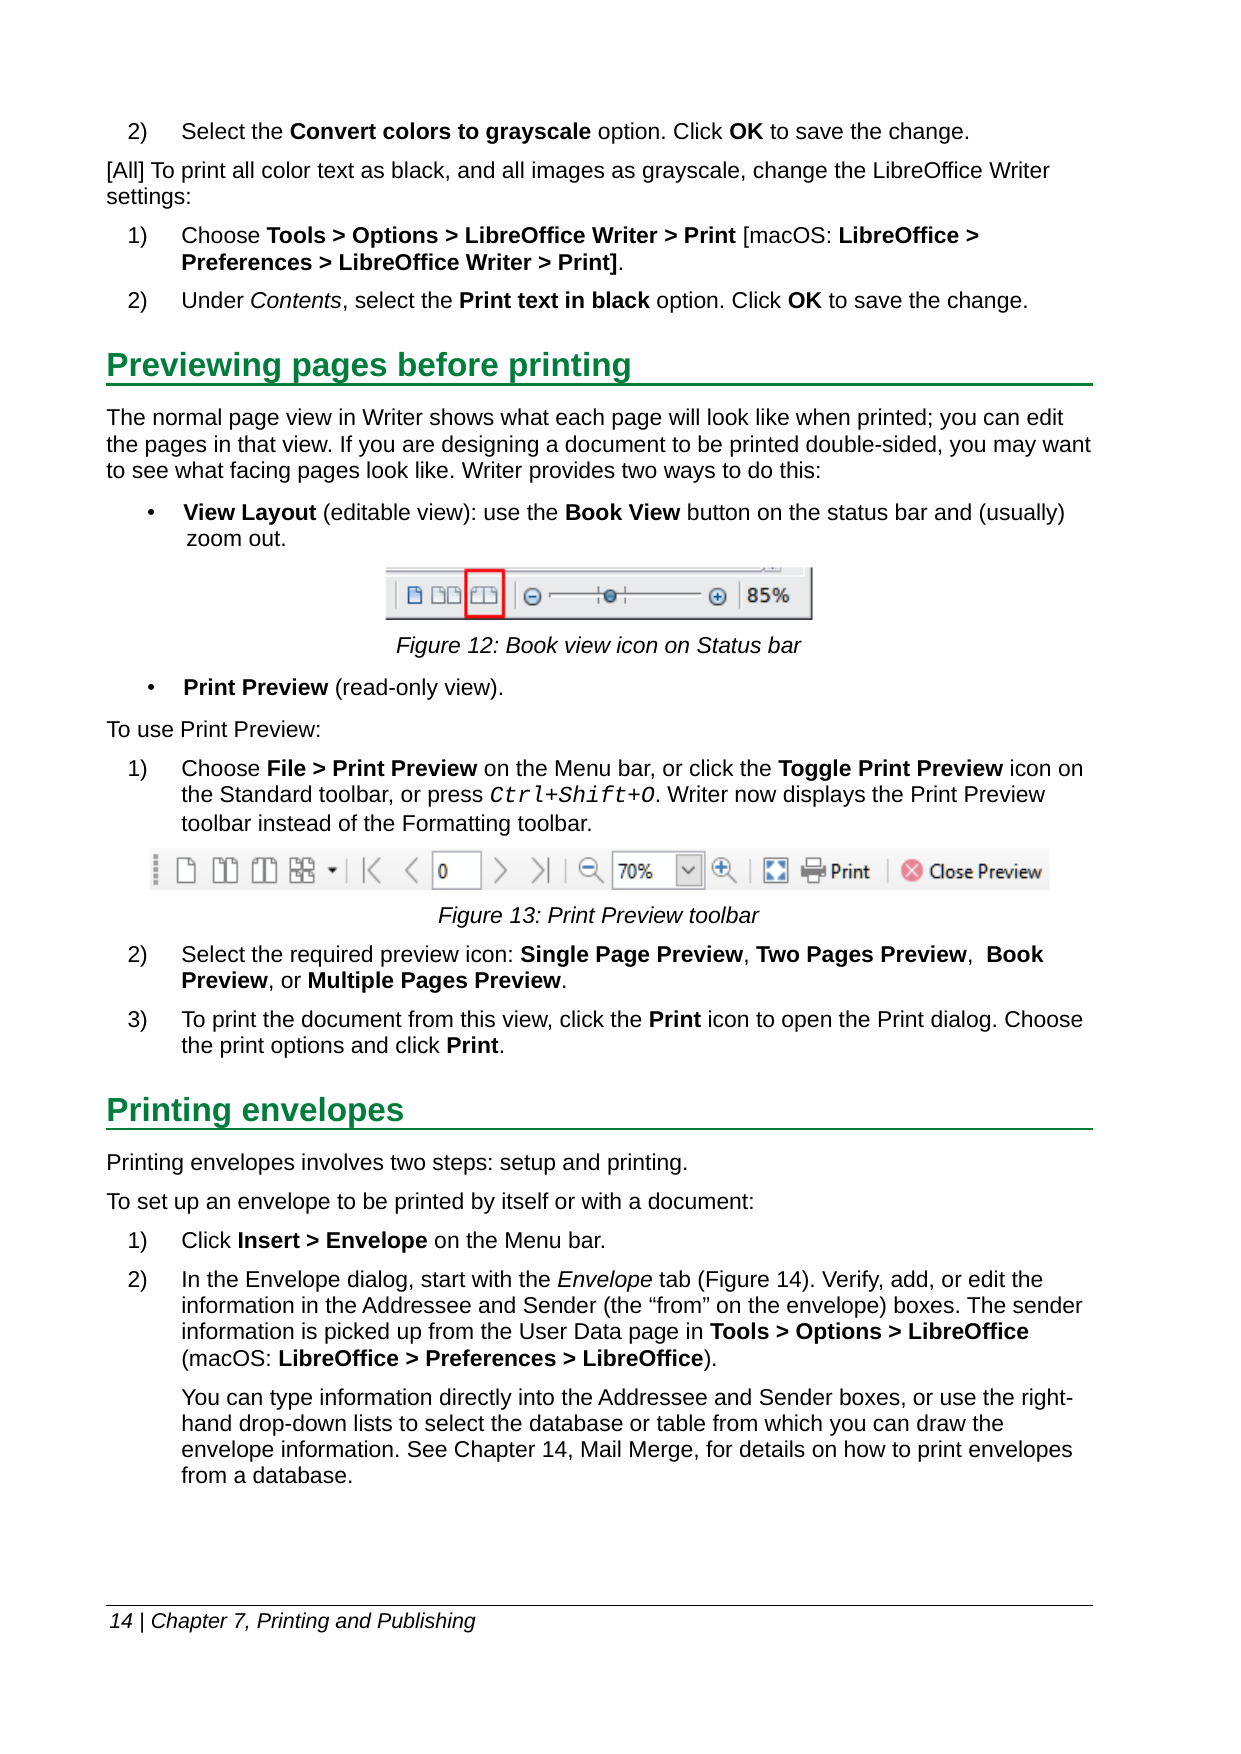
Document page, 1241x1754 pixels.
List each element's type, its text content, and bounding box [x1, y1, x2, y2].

list Under Contents, select the Print text in black option. Click OK to save the change. [148, 287, 1093, 314]
subtitle Previewing pages before printing [106, 345, 1093, 383]
subtitle Printing envelopes [106, 1090, 1093, 1128]
list Select the required preview icon: Single Page Preview, Two Pages Preview, Book Preview, or Multiple Pages Preview. [148, 941, 1093, 993]
picture [149, 848, 1050, 890]
list To set up an envelope to be printed by itself or with a document: [106, 1188, 1093, 1214]
list View Layout (editable view): use the Book View button on the status bar and (usually) zoom out. [144, 496, 1093, 554]
picture [383, 566, 816, 620]
text Figure 13: Print Preview toolbar [149, 902, 1049, 928]
list You can type information directly into the Addressee and Sender boxes, or use the right-hand drop-down lists to select the database or table from which you can draw the envelope information. See Chapter 14, Mail Merge, for details on how to print envelopes from a database. [148, 1383, 1093, 1489]
list Select the Convert colors to grayscale option. Click OK to save the change. [148, 118, 1093, 144]
text Figure 12: Book view icon on Status bar [384, 632, 815, 659]
list Click Insert > Envelope on the Menu bar. [148, 1227, 1093, 1253]
list The normal page view in Writer shows what each page will look like when printed; you can edit the pages in that view. If you are designing a document to be printed double-sided, you may want to see what facing pages look like. Writer provides two ways to do this: [106, 404, 1093, 483]
list Choose File > Print Preview on the Menu bar, or click the Toggle Print Preview icon on the Standard toolbar, or press Ctrl+Shift+O. Writer now displays the Print Preview toolbar instead of the Formatting toolbar. [148, 755, 1093, 836]
list Choose Tools > Options > LibreOffice Writer > Print [macOS: LibreOffice > Preferences > LibreOffice Writer > Print]. [148, 222, 1093, 275]
list Print Preview (read-only view). [144, 671, 1093, 703]
list In the Envelope dialog, start with the Envelope tab (Figure 14). Verify, add, or edit the information in the Addressee and Sender (the “from” on the envelope) boxes. The sender information is picked up from the User Data page in Tools > Options > LibreOffice (macOS: LibreOffice > Preferences > LibreOffice). [148, 1266, 1093, 1371]
list To use Print Preview: [106, 716, 1093, 742]
list [All] To print all color text as black, and all images as grayscale, change the LibreOffice Writer settings: [106, 157, 1093, 210]
text Printing envelopes involves two steps: setup and printing. [106, 1149, 1093, 1175]
list To print the document from this view, click the Print icon to open the Print dialog. Choose the print options and click Print. [148, 1006, 1093, 1058]
